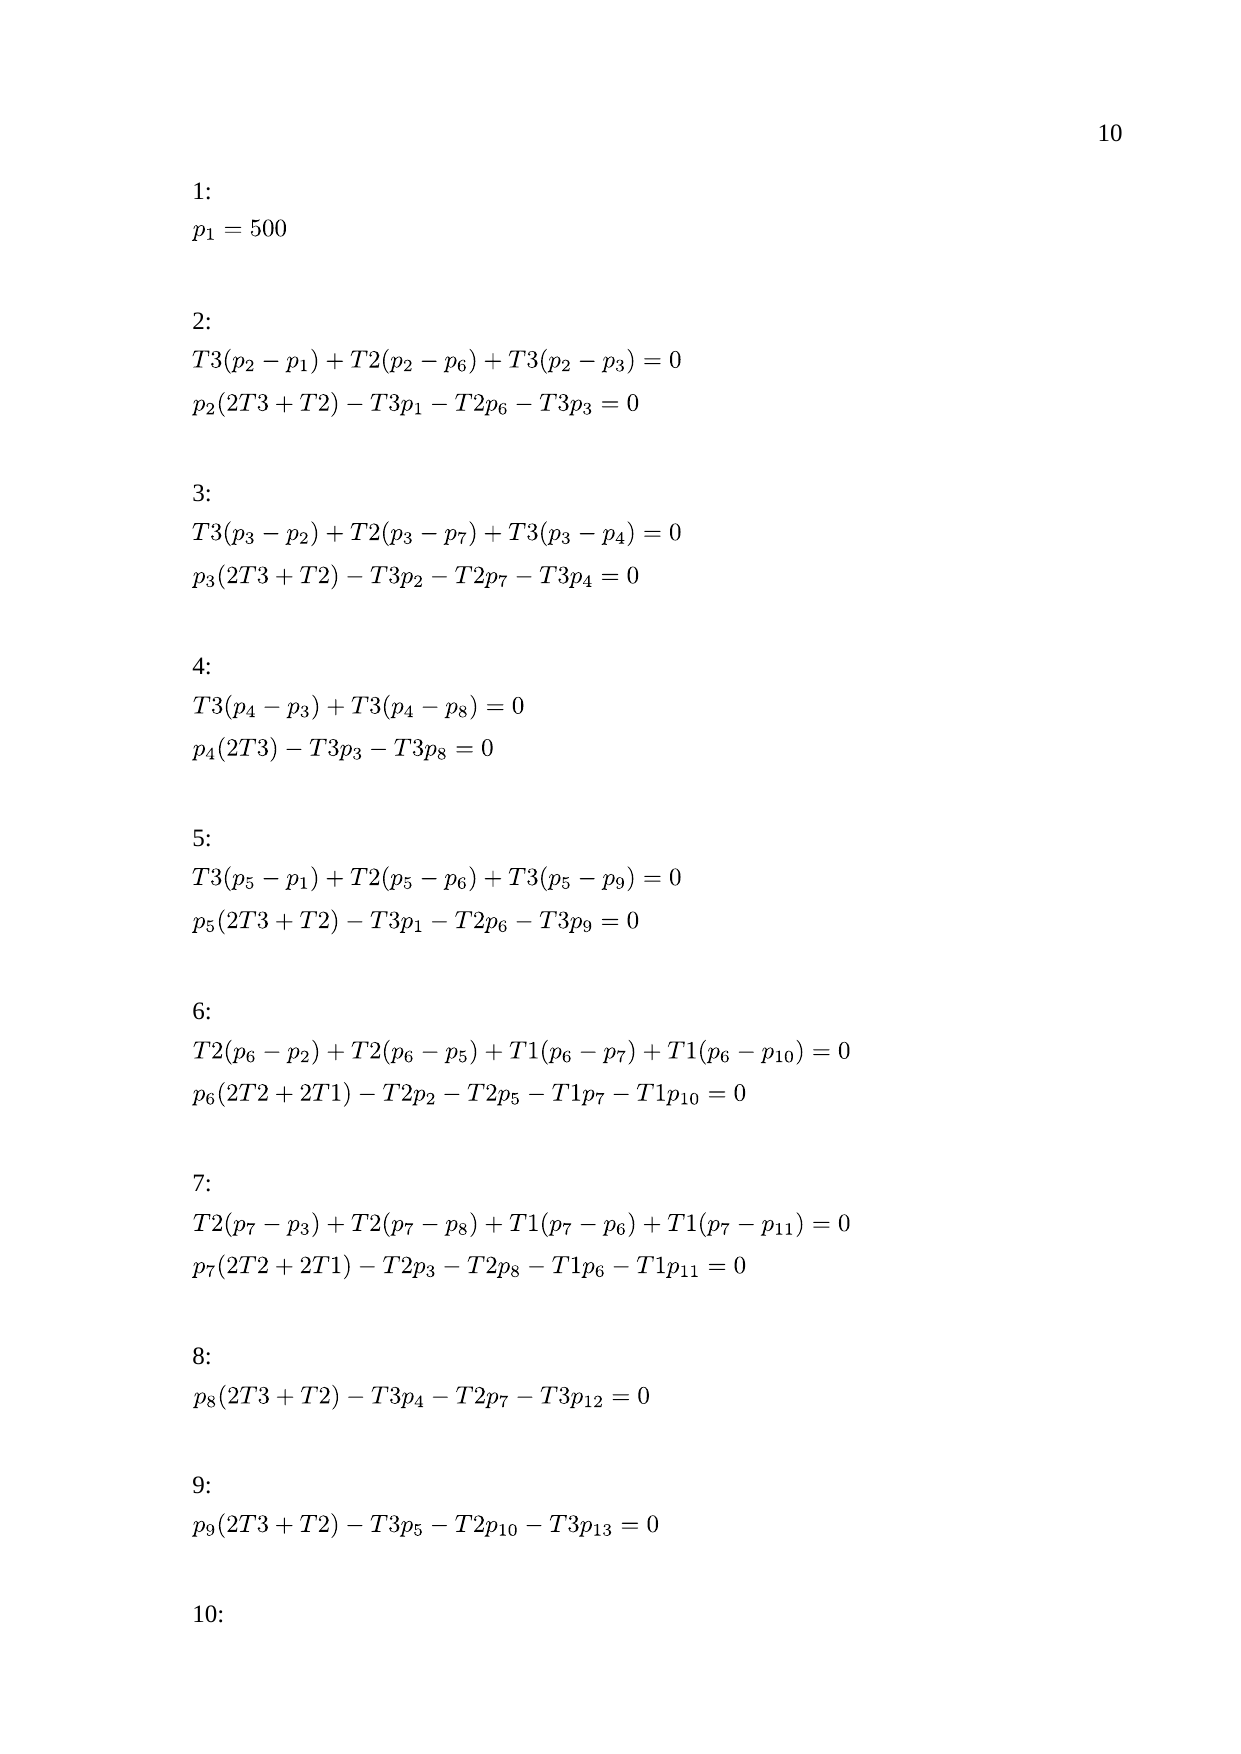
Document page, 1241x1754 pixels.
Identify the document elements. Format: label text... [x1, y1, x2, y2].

text 10: [118, 1599, 1122, 1628]
text 8: [118, 1341, 1122, 1369]
text 7: [118, 1168, 1122, 1197]
text 2: [118, 306, 1122, 334]
text 6: [118, 996, 1122, 1024]
text 3: [118, 478, 1122, 507]
text 5: [118, 823, 1122, 852]
text 1: [118, 176, 1122, 205]
text 4: [118, 651, 1122, 679]
text 9: [118, 1470, 1122, 1499]
